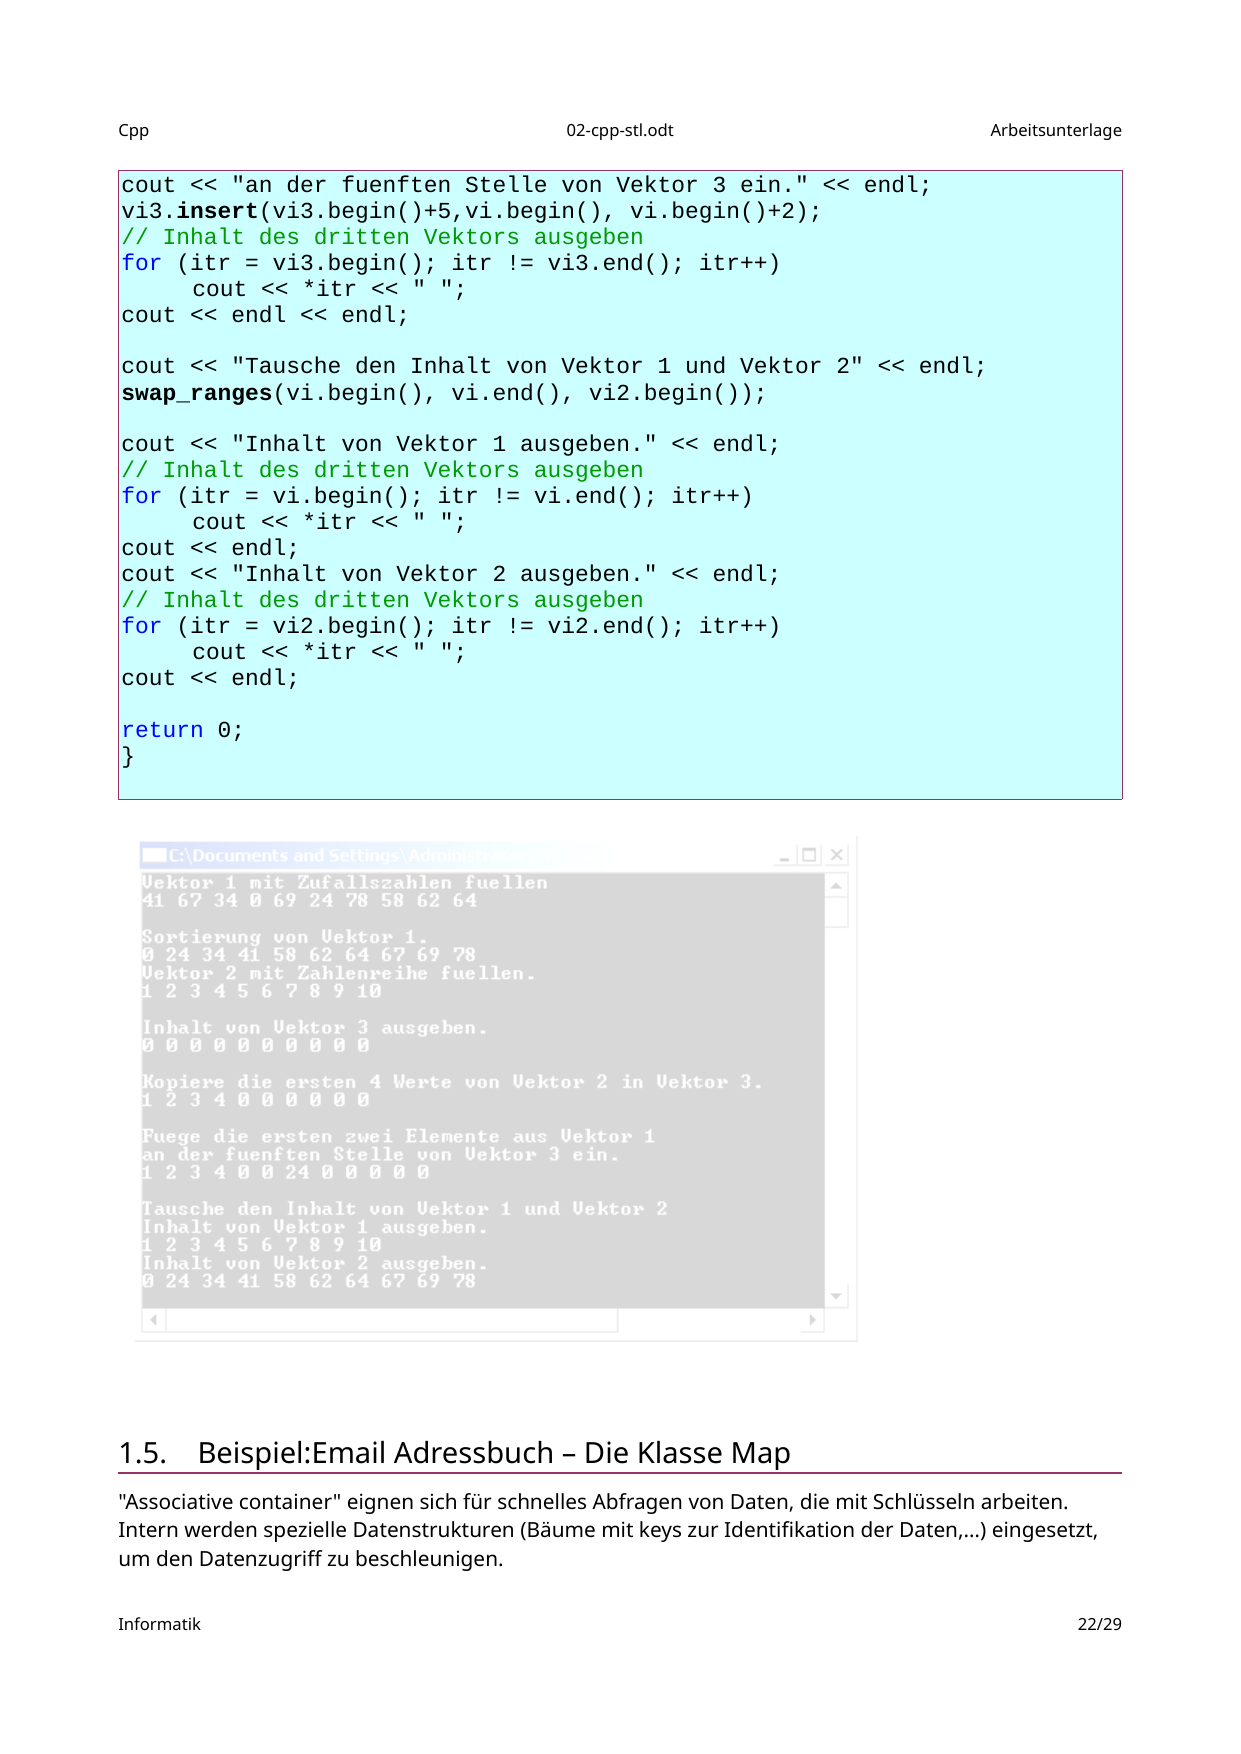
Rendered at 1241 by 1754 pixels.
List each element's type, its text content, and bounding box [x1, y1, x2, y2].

subtitle Beispiel:Email Adressbuch – Die Klasse Map [118, 1433, 1122, 1472]
text cout << "Tausche den Inhalt von Vektor 1 und Vektor 2" << endl; swap_ranges(vi.begin(), vi.end(), vi2.begin()); cout << "Inhalt von Vektor 1 ausgeben." << endl; // Inhalt des dritten Vektors ausgeben for (itr = vi.begin(); itr != vi.end(); itr++) cout << *itr << " "; cout << endl; cout << "Inhalt von Vektor 2 ausgeben." << endl; // Inhalt des dritten Vektors ausgeben for (itr = vi2.begin(); itr != vi2.end(); itr++) cout << *itr << " "; cout << endl; return 0; } [119, 352, 1122, 799]
text "Associative container" eignen sich für schnelles Abfragen von Daten, die mit Schlüsseln arbeiten. Intern werden spezielle Datenstrukturen (Bäume mit keys zur Identifikation der Daten,…) eingesetzt, um den Datenzugriff zu beschleunigen. [118, 1487, 1122, 1572]
text cout << "an der fuenften Stelle von Vektor 3 ein." << endl; vi3.insert(vi3.begin()+5,vi.begin(), vi.begin()+2); // Inhalt des dritten Vektors ausgeben for (itr = vi3.begin(); itr != vi3.end(); itr++) cout << *itr << " "; cout << endl << endl; [119, 171, 1122, 352]
